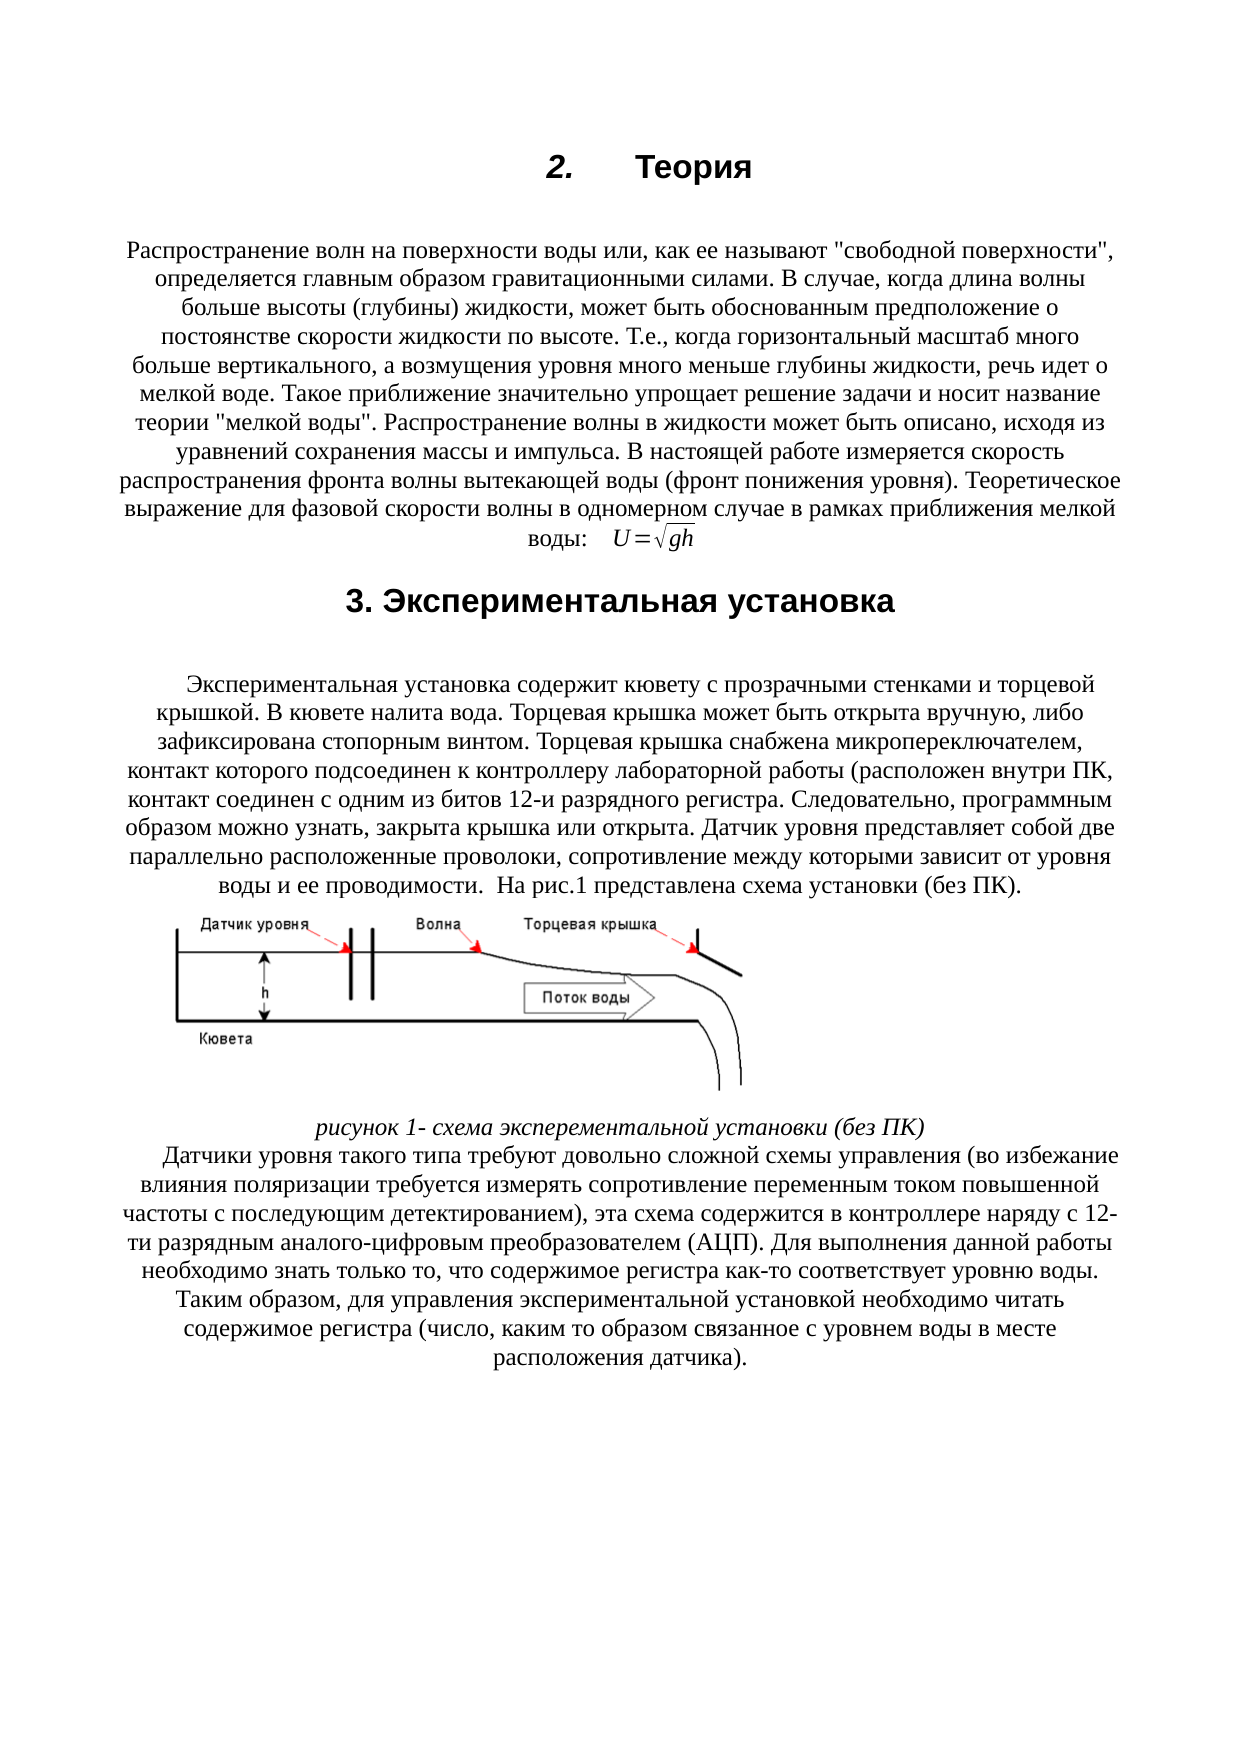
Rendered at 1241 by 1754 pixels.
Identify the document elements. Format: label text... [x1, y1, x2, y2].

subtitle Теория [118, 148, 1122, 186]
subtitle 3. Экспериментальная установка [118, 582, 1122, 620]
text Распространение волн на поверхности воды или, как ее называют "свободной поверхности", определяется главным образом гравитационными силами. В случае, когда длина волны больше высоты (глубины) жидкости, может быть обоснованным предположение о постоянстве скорости жидкости по высоте. Т.е., когда горизонтальный масштаб много больше вертикального, а возмущения уровня много меньше глубины жидкости, речь идет о мелкой воде. Такое приближение значительно упрощает решение задачи и носит название теории "мелкой воды". Распространение волны в жидкости может быть описано, исходя из уравнений сохранения массы и импульса. В настоящей работе измеряется скорость распространения фронта волны вытекающей воды (фронт понижения уровня). Теоретическое выражение для фазовой скорости волны в одномерном случае в рамках приближения мелкой воды: [118, 235, 1122, 552]
text рисунок 1- схема эксперементальной установки (без ПК) [118, 1112, 1122, 1140]
text Датчики уровня такого типа требуют довольно сложной схемы управления (во избежание влияния поляризации требуется измерять сопротивление переменным током повышенной частоты с последующим детектированием), эта схема содержится в контроллере наряду с 12-ти разрядным аналого-цифровым преобразователем (АЦП). Для выполнения данной работы необходимо знать только то, что содержимое регистра как-то соответствует уровню воды. Таким образом, для управления экспериментальной установкой необходимо читать содержимое регистра (число, каким то образом связанное с уровнем воды в месте расположения датчика). [118, 1140, 1122, 1370]
text Экспериментальная установка содержит кювету с прозрачными стенками и торцевой крышкой. В кювете налита вода. Торцевая крышка может быть открыта вручную, либо зафиксирована стопорным винтом. Торцевая крышка снабжена микропереключателем, контакт которого подсоединен к контроллеру лабораторной работы (расположен внутри ПК, контакт соединен с одним из битов 12-и разрядного регистра. Следовательно, программным образом можно узнать, закрыта крышка или открыта. Датчик уровня представляет собой две параллельно расположенные проволоки, сопротивление между которыми зависит от уровня воды и ее проводимости. На рис.1 представлена схема установки (без ПК). [118, 669, 1122, 899]
picture [159, 898, 759, 1112]
